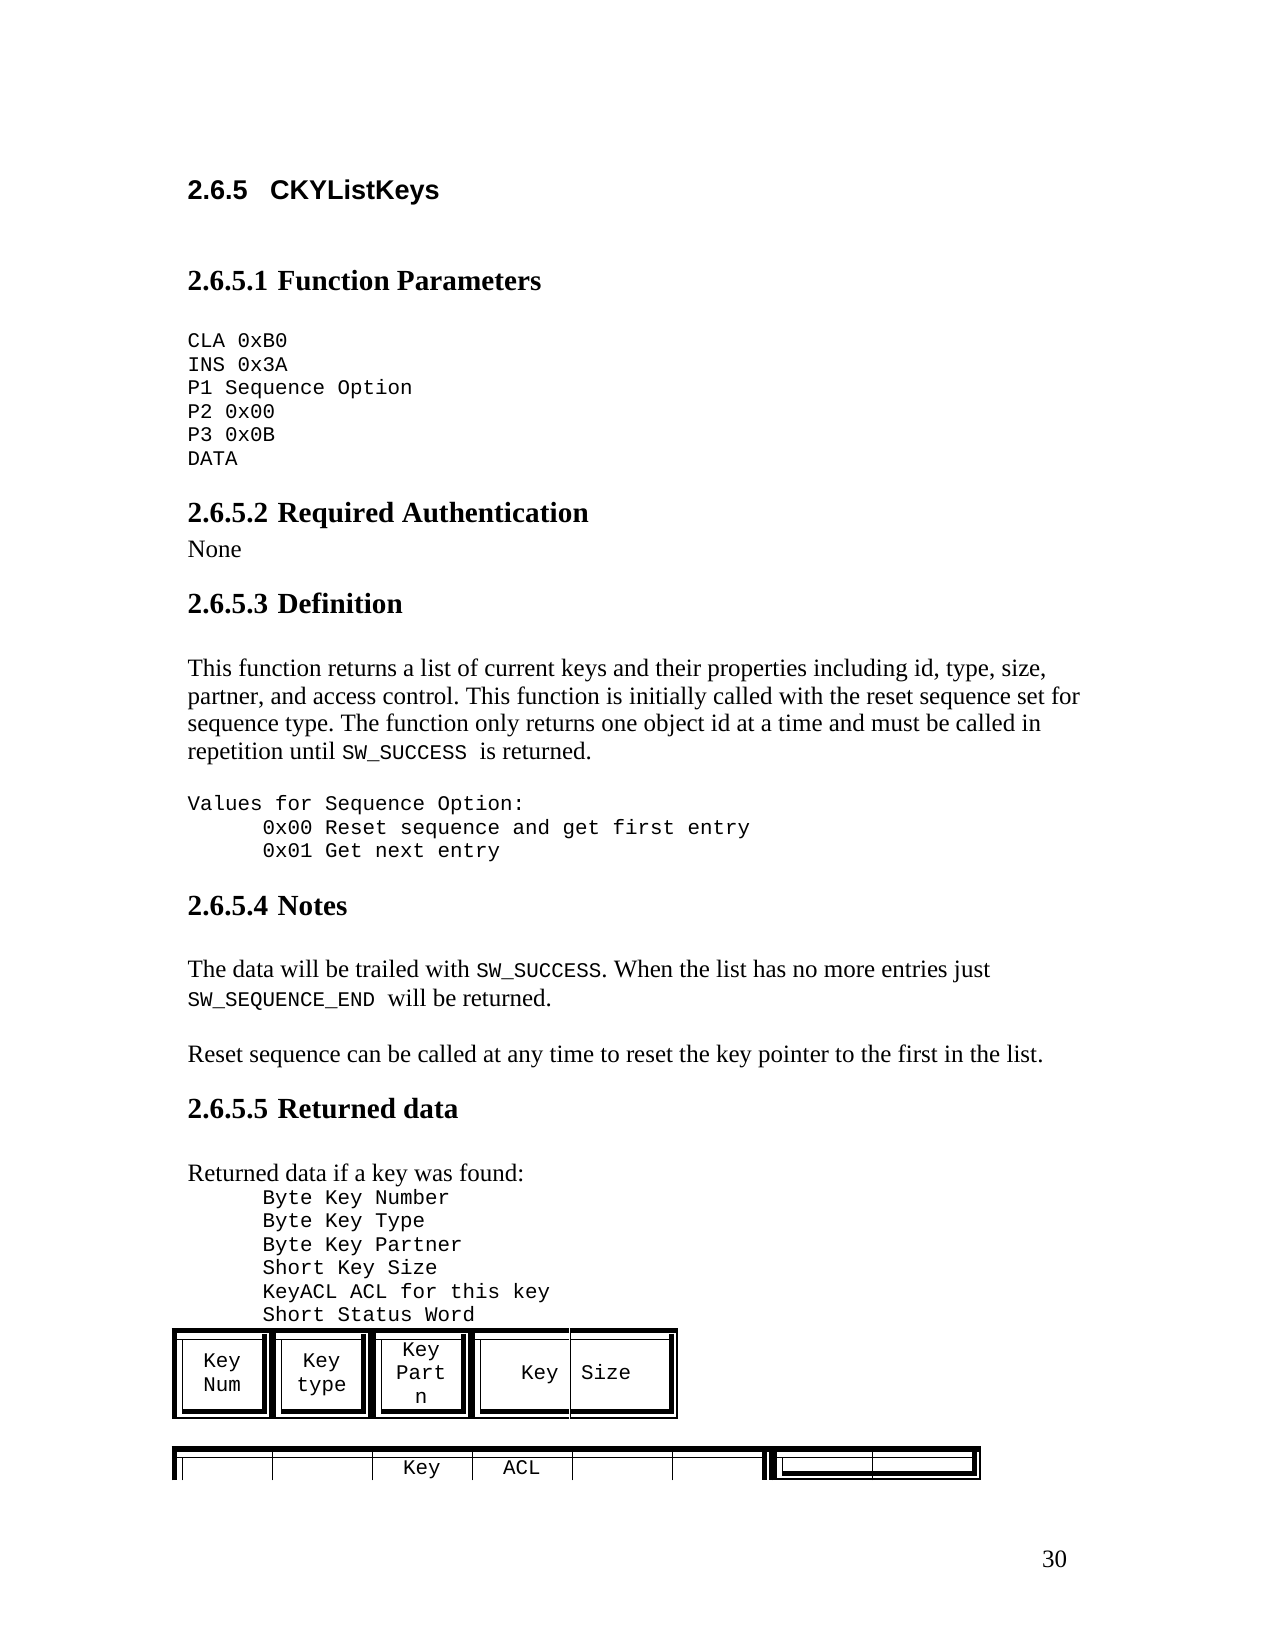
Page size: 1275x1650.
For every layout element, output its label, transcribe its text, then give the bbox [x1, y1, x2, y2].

table_header [177, 1452, 272, 1457]
text Reset sequence can be called at any time to reset the key pointer to the first in the list. [187, 1040, 1087, 1068]
table_header Key Num [177, 1333, 269, 1417]
subtitle Notes [187, 889, 1087, 921]
table_header Size [571, 1333, 676, 1417]
text DATA [187, 448, 1087, 472]
table_header [183, 1458, 272, 1480]
text Values for Sequence Option: [187, 793, 1087, 817]
table_header [573, 1458, 672, 1480]
subtitle Definition [187, 588, 1087, 620]
text The data will be trailed with SW_SUCCESS. When the list has no more entries just SW_SEQUENCE_END will be returned. [187, 955, 1087, 1012]
text KeyACL ACL for this key [262, 1281, 1087, 1304]
text 0x00 Reset sequence and get first entry [262, 817, 1087, 841]
table_header [873, 1458, 972, 1471]
text CLA 0xB0 [187, 330, 1087, 354]
text P3 0x0B [187, 424, 1087, 448]
text Short Status Word [262, 1304, 1087, 1328]
table_header [673, 1458, 762, 1480]
subtitle Returned data [187, 1093, 1087, 1125]
table_header [475, 1333, 569, 1339]
text Returned data if a key was found: [187, 1159, 1087, 1187]
table_header Key type [276, 1333, 368, 1417]
table_header Key Partn [376, 1333, 468, 1417]
text 0x01 Get next entry [262, 841, 1087, 864]
subtitle Function Parameters [187, 264, 1087, 296]
text Short Key Size [262, 1257, 1087, 1281]
table_header Key [373, 1458, 472, 1480]
table_header [777, 1452, 872, 1457]
table_header [273, 1452, 372, 1457]
table_header [573, 1452, 672, 1457]
text INS 0x3A [187, 354, 1087, 377]
text P1 Sequence Option [187, 377, 1087, 401]
text Byte Key Number [262, 1187, 1087, 1210]
table_header ACL [473, 1458, 572, 1480]
subtitle CKYListKeys [187, 175, 1087, 205]
text P2 0x00 [187, 401, 1087, 424]
table_header [673, 1452, 762, 1457]
text Byte Key Type [262, 1210, 1087, 1234]
table_header [373, 1452, 472, 1457]
table_header [273, 1458, 372, 1480]
table_header [873, 1452, 972, 1457]
table_header Key [475, 1340, 569, 1417]
table_header [473, 1452, 572, 1457]
text This function returns a list of current keys and their properties including id, type, size, partner, and access control. This function is initially called with the reset sequence set for sequence type. The function only returns one object id at a time and must be called in repetition until SW_SUCCESS is returned. [187, 654, 1087, 766]
text Byte Key Partner [262, 1234, 1087, 1257]
text None [187, 535, 1087, 563]
subtitle Required Authentication [187, 497, 1087, 529]
table_header [777, 1458, 872, 1478]
table_header [177, 1458, 182, 1480]
